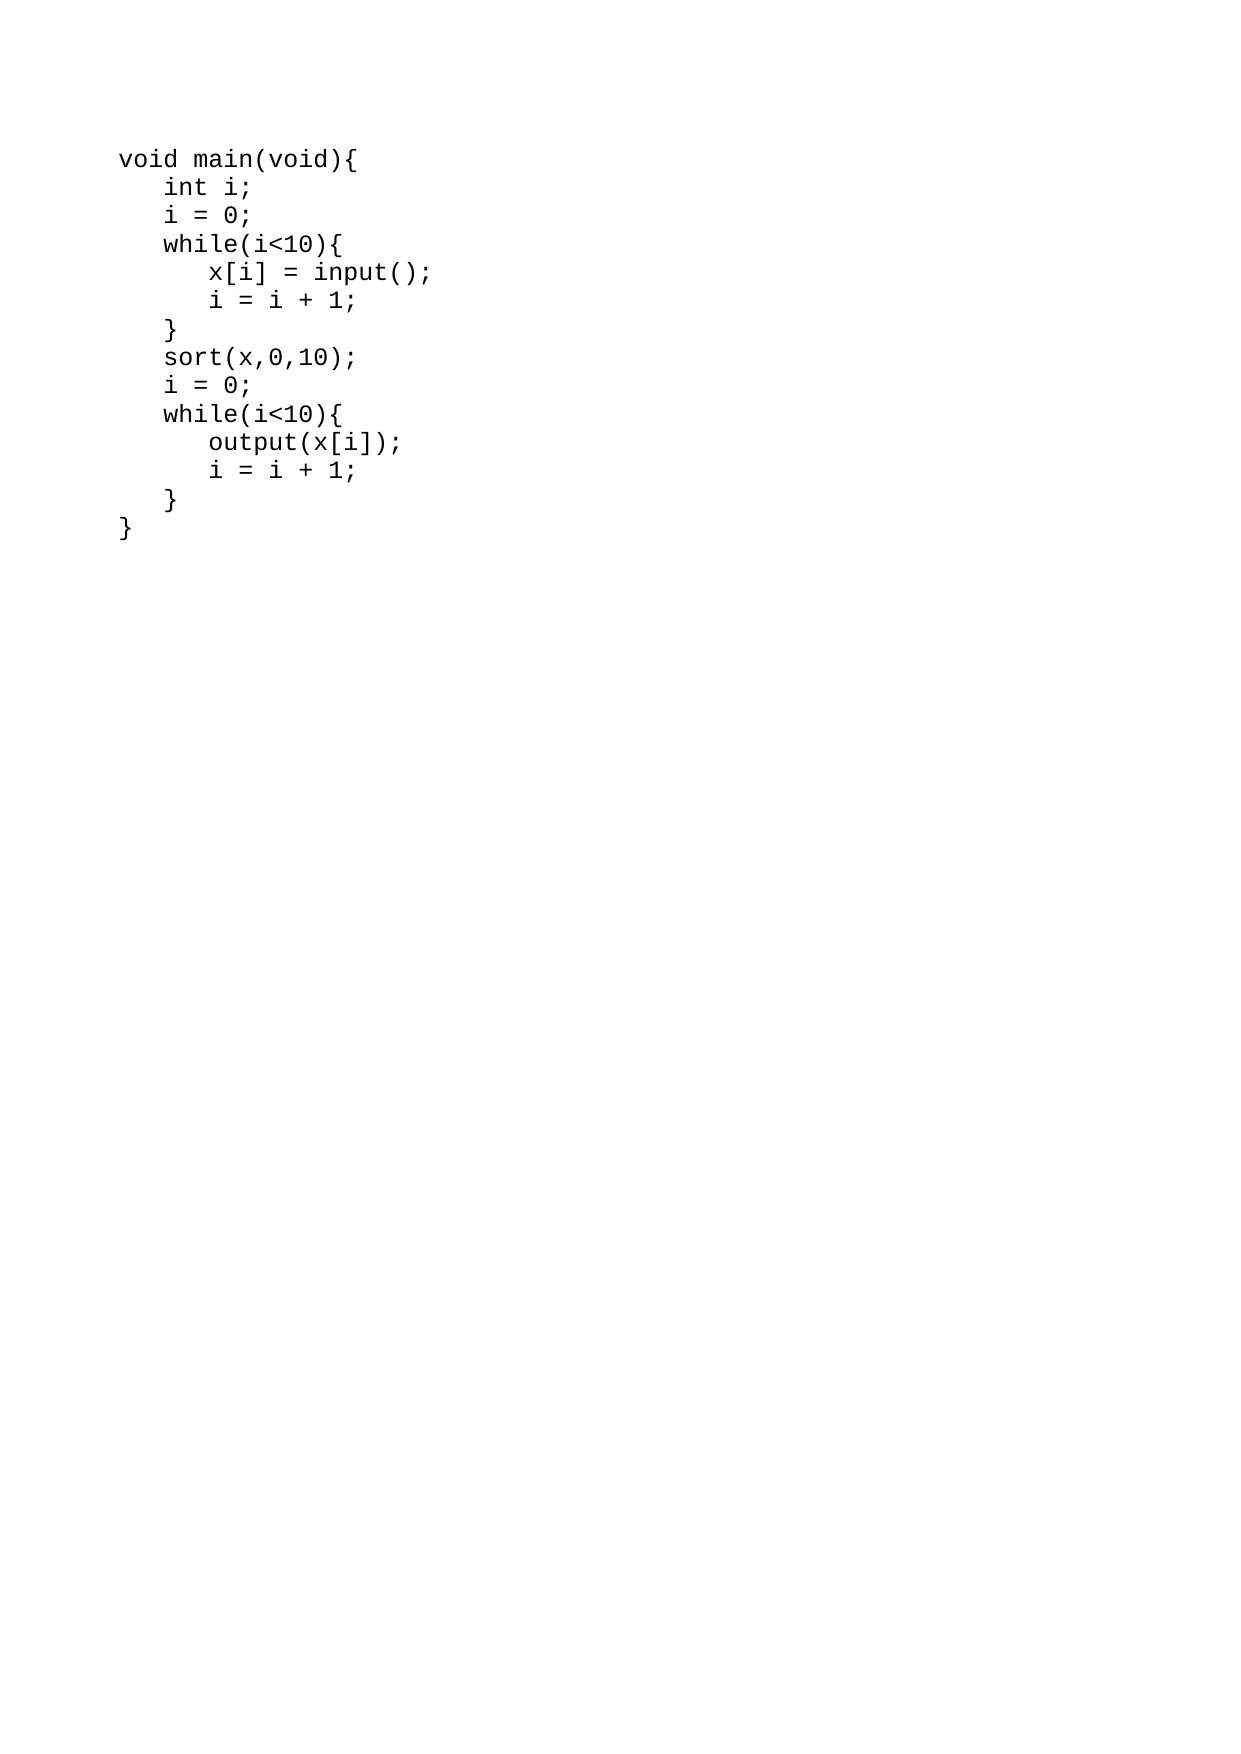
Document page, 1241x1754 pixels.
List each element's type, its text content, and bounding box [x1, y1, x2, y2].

text i = i + 1; [118, 458, 1122, 486]
text } [118, 486, 1122, 515]
text while(i<10){ [118, 231, 1122, 260]
text sort(x,0,10); [118, 345, 1122, 373]
text x[i] = input(); [118, 260, 1122, 288]
text output(x[i]); [118, 430, 1122, 458]
text while(i<10){ [118, 401, 1122, 430]
text void main(void){ [118, 146, 1122, 175]
text i = 0; [118, 203, 1122, 231]
text i = i + 1; [118, 288, 1122, 316]
text int i; [118, 175, 1122, 203]
text } [118, 316, 1122, 345]
text i = 0; [118, 373, 1122, 401]
text } [118, 515, 1122, 543]
